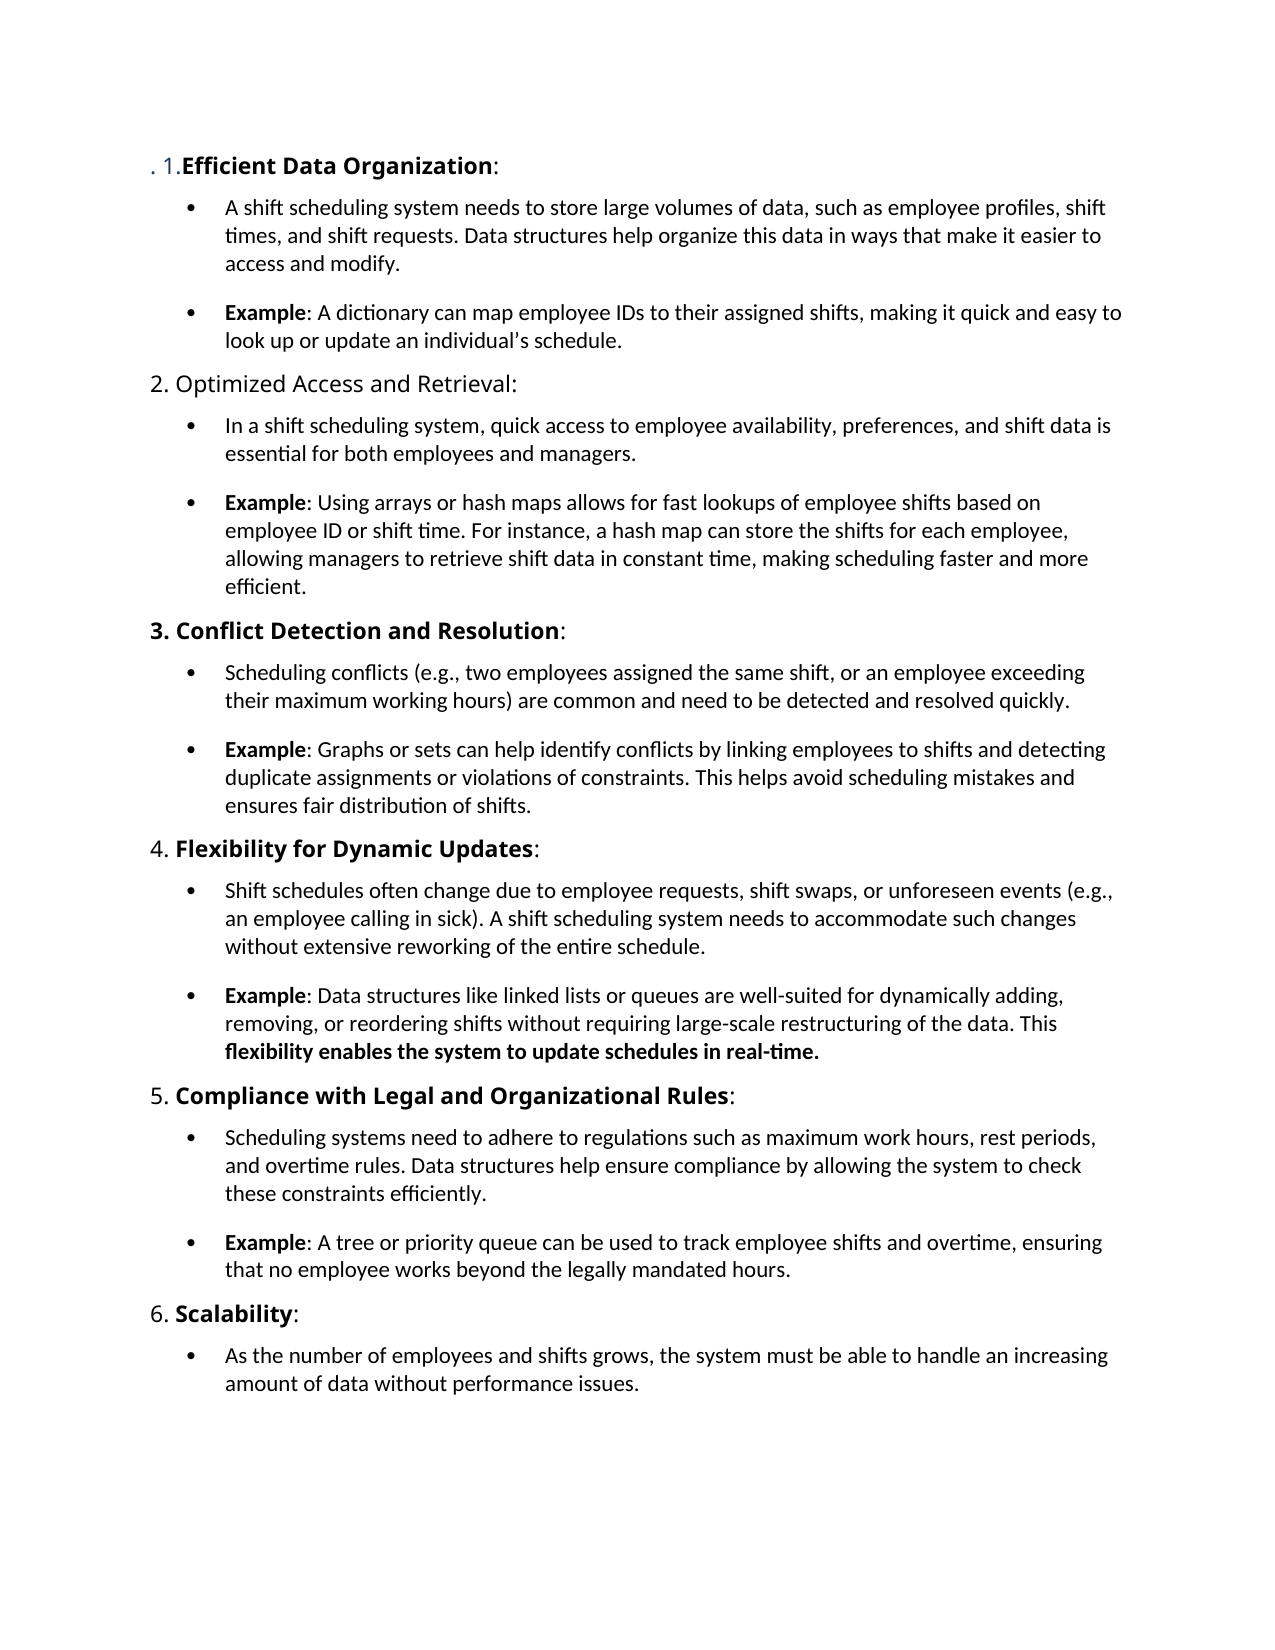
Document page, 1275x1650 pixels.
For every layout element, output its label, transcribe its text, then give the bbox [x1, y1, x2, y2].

list Example: A dictionary can map employee IDs to their assigned shifts, making it quick and easy to look up or update an individual’s schedule. [187, 298, 1125, 354]
list Scheduling systems need to adhere to regulations such as maximum work hours, rest periods, and overtime rules. Data structures help ensure compliance by allowing the system to check these constraints efficiently. [187, 1123, 1125, 1207]
list Example: Graphs or sets can help identify conflicts by linking employees to shifts and detecting duplicate assignments or violations of constraints. This helps avoid scheduling mistakes and ensures fair distribution of shifts. [187, 735, 1125, 819]
list Shift schedules often change due to employee requests, shift swaps, or unforeseen events (e.g., an employee calling in sick). A shift scheduling system needs to accommodate such changes without extensive reworking of the entire schedule. [187, 876, 1125, 960]
list A shift scheduling system needs to store large volumes of data, such as employee profiles, shift times, and shift requests. Data structures help organize this data in ways that make it easier to access and modify. [187, 193, 1125, 277]
subtitle 3. Conflict Detection and Resolution: [150, 615, 1125, 646]
subtitle 6. Scalability: [150, 1298, 1125, 1329]
list As the number of employees and shifts grows, the system must be able to handle an increasing amount of data without performance issues. [187, 1341, 1125, 1397]
subtitle 4. Flexibility for Dynamic Updates: [150, 833, 1125, 864]
list Example: A tree or priority queue can be used to track employee shifts and overtime, ensuring that no employee works beyond the legally mandated hours. [187, 1228, 1125, 1284]
subtitle 2. Optimized Access and Retrieval: [150, 368, 1125, 400]
list Example: Using arrays or hash maps allows for fast lookups of employee shifts based on employee ID or shift time. For instance, a hash map can store the shifts for each employee, allowing managers to retrieve shift data in constant time, making scheduling faster and more efficient. [187, 488, 1125, 600]
list In a shift scheduling system, quick access to employee availability, preferences, and shift data is essential for both employees and managers. [187, 411, 1125, 467]
list Scheduling conflicts (e.g., two employees assigned the same shift, or an employee exceeding their maximum working hours) are common and need to be detected and resolved quickly. [187, 658, 1125, 714]
subtitle 5. Compliance with Legal and Organizational Rules: [150, 1080, 1125, 1111]
list Example: Data structures like linked lists or queues are well-suited for dynamically adding, removing, or reordering shifts without requiring large-scale restructuring of the data. This flexibility enables the system to update schedules in real-time. [187, 981, 1125, 1065]
subtitle . 1.Efficient Data Organization: [150, 150, 1125, 181]
